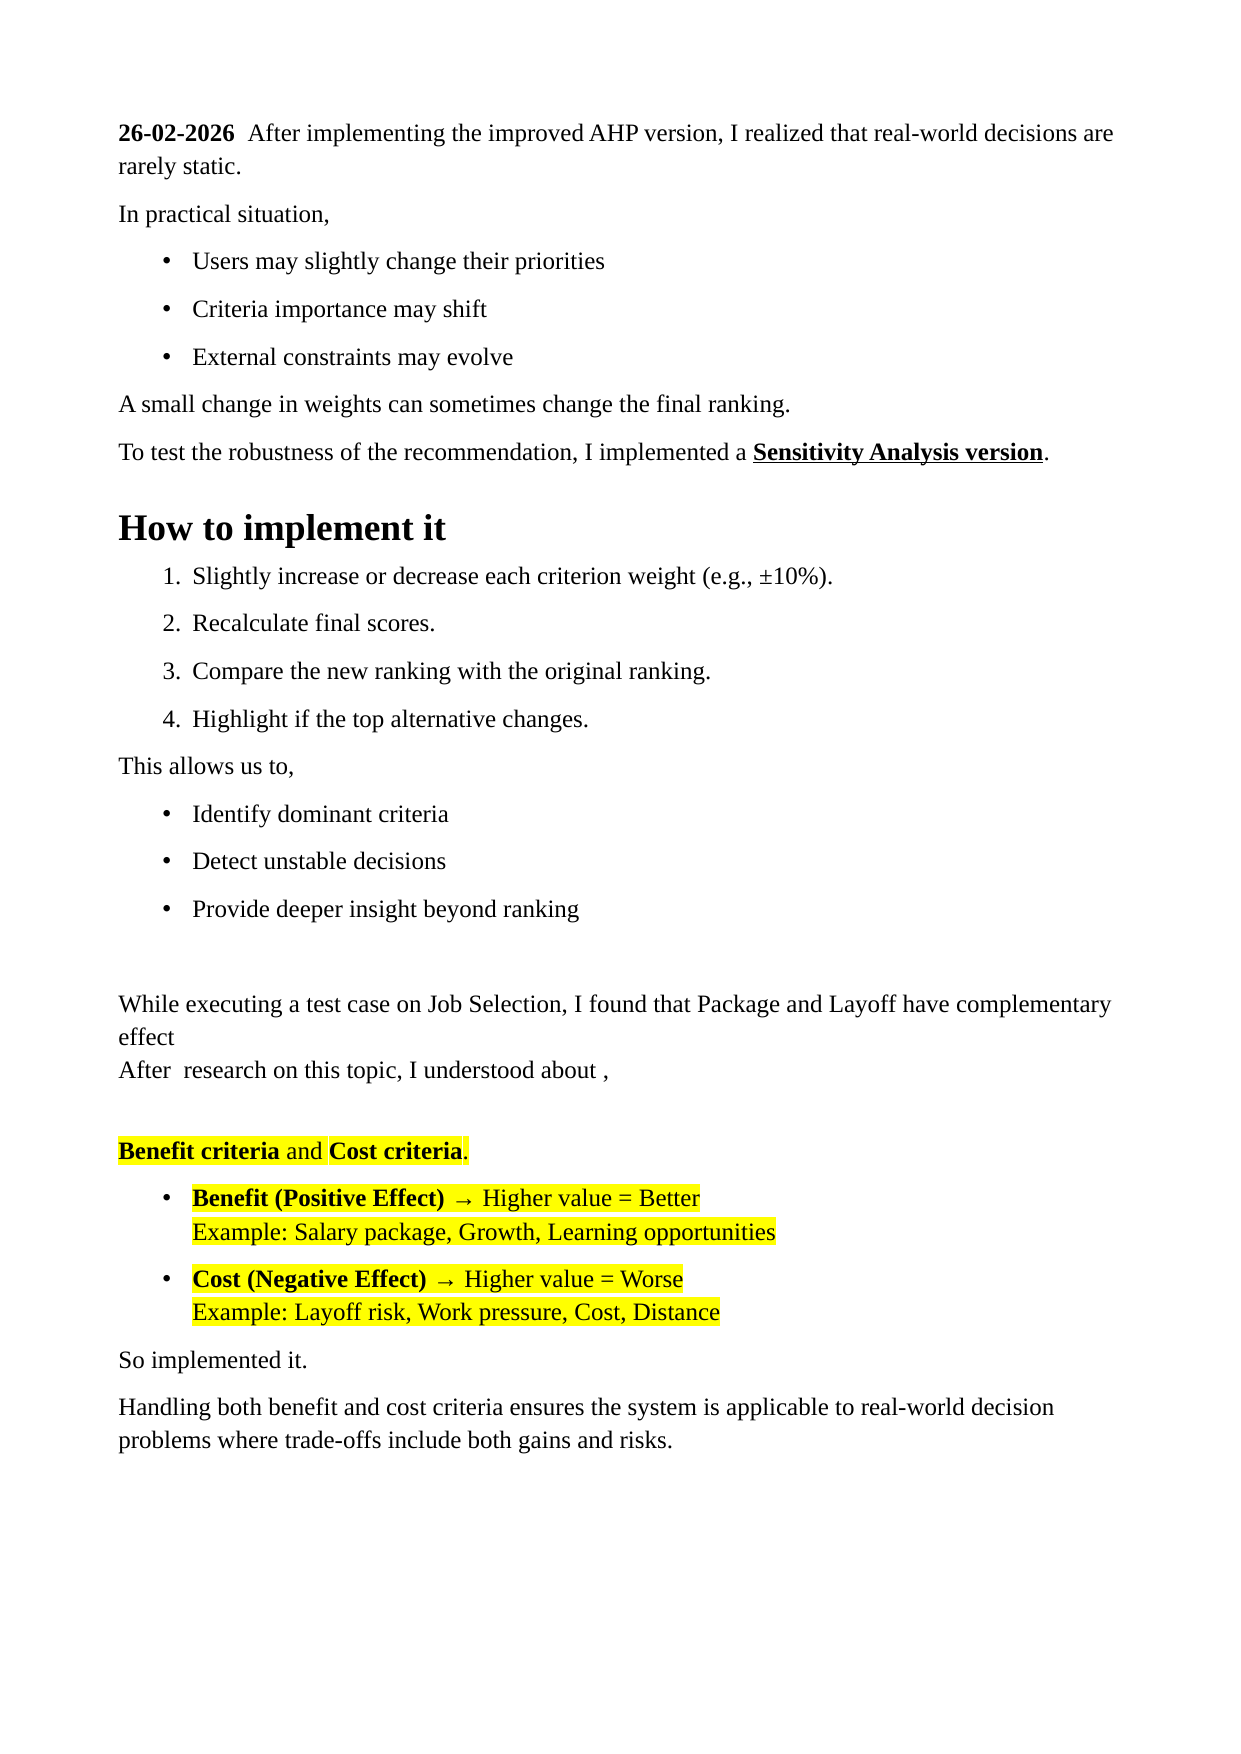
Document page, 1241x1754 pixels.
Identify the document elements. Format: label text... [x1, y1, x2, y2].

list Cost (Negative Effect) → Higher value = Worse Example: Layoff risk, Work pressure, Cost, Distance [162, 1264, 1122, 1326]
list External constraints may evolve [162, 342, 1122, 370]
text So implemented it. [118, 1345, 1122, 1373]
list Compare the new ranking with the original ranking. [162, 656, 1122, 685]
list Highlight if the top alternative changes. [162, 704, 1122, 732]
text 26-02-2026 After implementing the improved AHP version, I realized that real-world decisions are rarely static. [118, 118, 1122, 180]
list Provide deeper insight beyond ranking [162, 894, 1122, 923]
text While executing a test case on Job Selection, I found that Package and Layoff have complementary effect After research on this topic, I understood about , [118, 989, 1122, 1117]
list Recalculate final scores. [162, 608, 1122, 637]
text Handling both benefit and cost criteria ensures the system is applicable to real-world decision problems where trade-offs include both gains and risks. [118, 1392, 1122, 1454]
list Identify dominant criteria [162, 799, 1122, 828]
text A small change in weights can sometimes change the final ranking. [118, 389, 1122, 418]
list Detect unstable decisions [162, 846, 1122, 875]
subtitle How to implement it [118, 505, 1122, 548]
list Users may slightly change their priorities [162, 246, 1122, 275]
text This allows us to, [118, 751, 1122, 780]
list Benefit (Positive Effect) → Higher value = Better Example: Salary package, Growth, Learning opportunities [162, 1183, 1122, 1245]
text To test the robustness of the recommendation, I implemented a Sensitivity Analysis version. [118, 437, 1122, 466]
text Benefit criteria and Cost criteria. [118, 1136, 1122, 1165]
text In practical situation, [118, 199, 1122, 227]
list Slightly increase or decrease each criterion weight (e.g., ±10%). [162, 561, 1122, 589]
list Criteria importance may shift [162, 294, 1122, 323]
